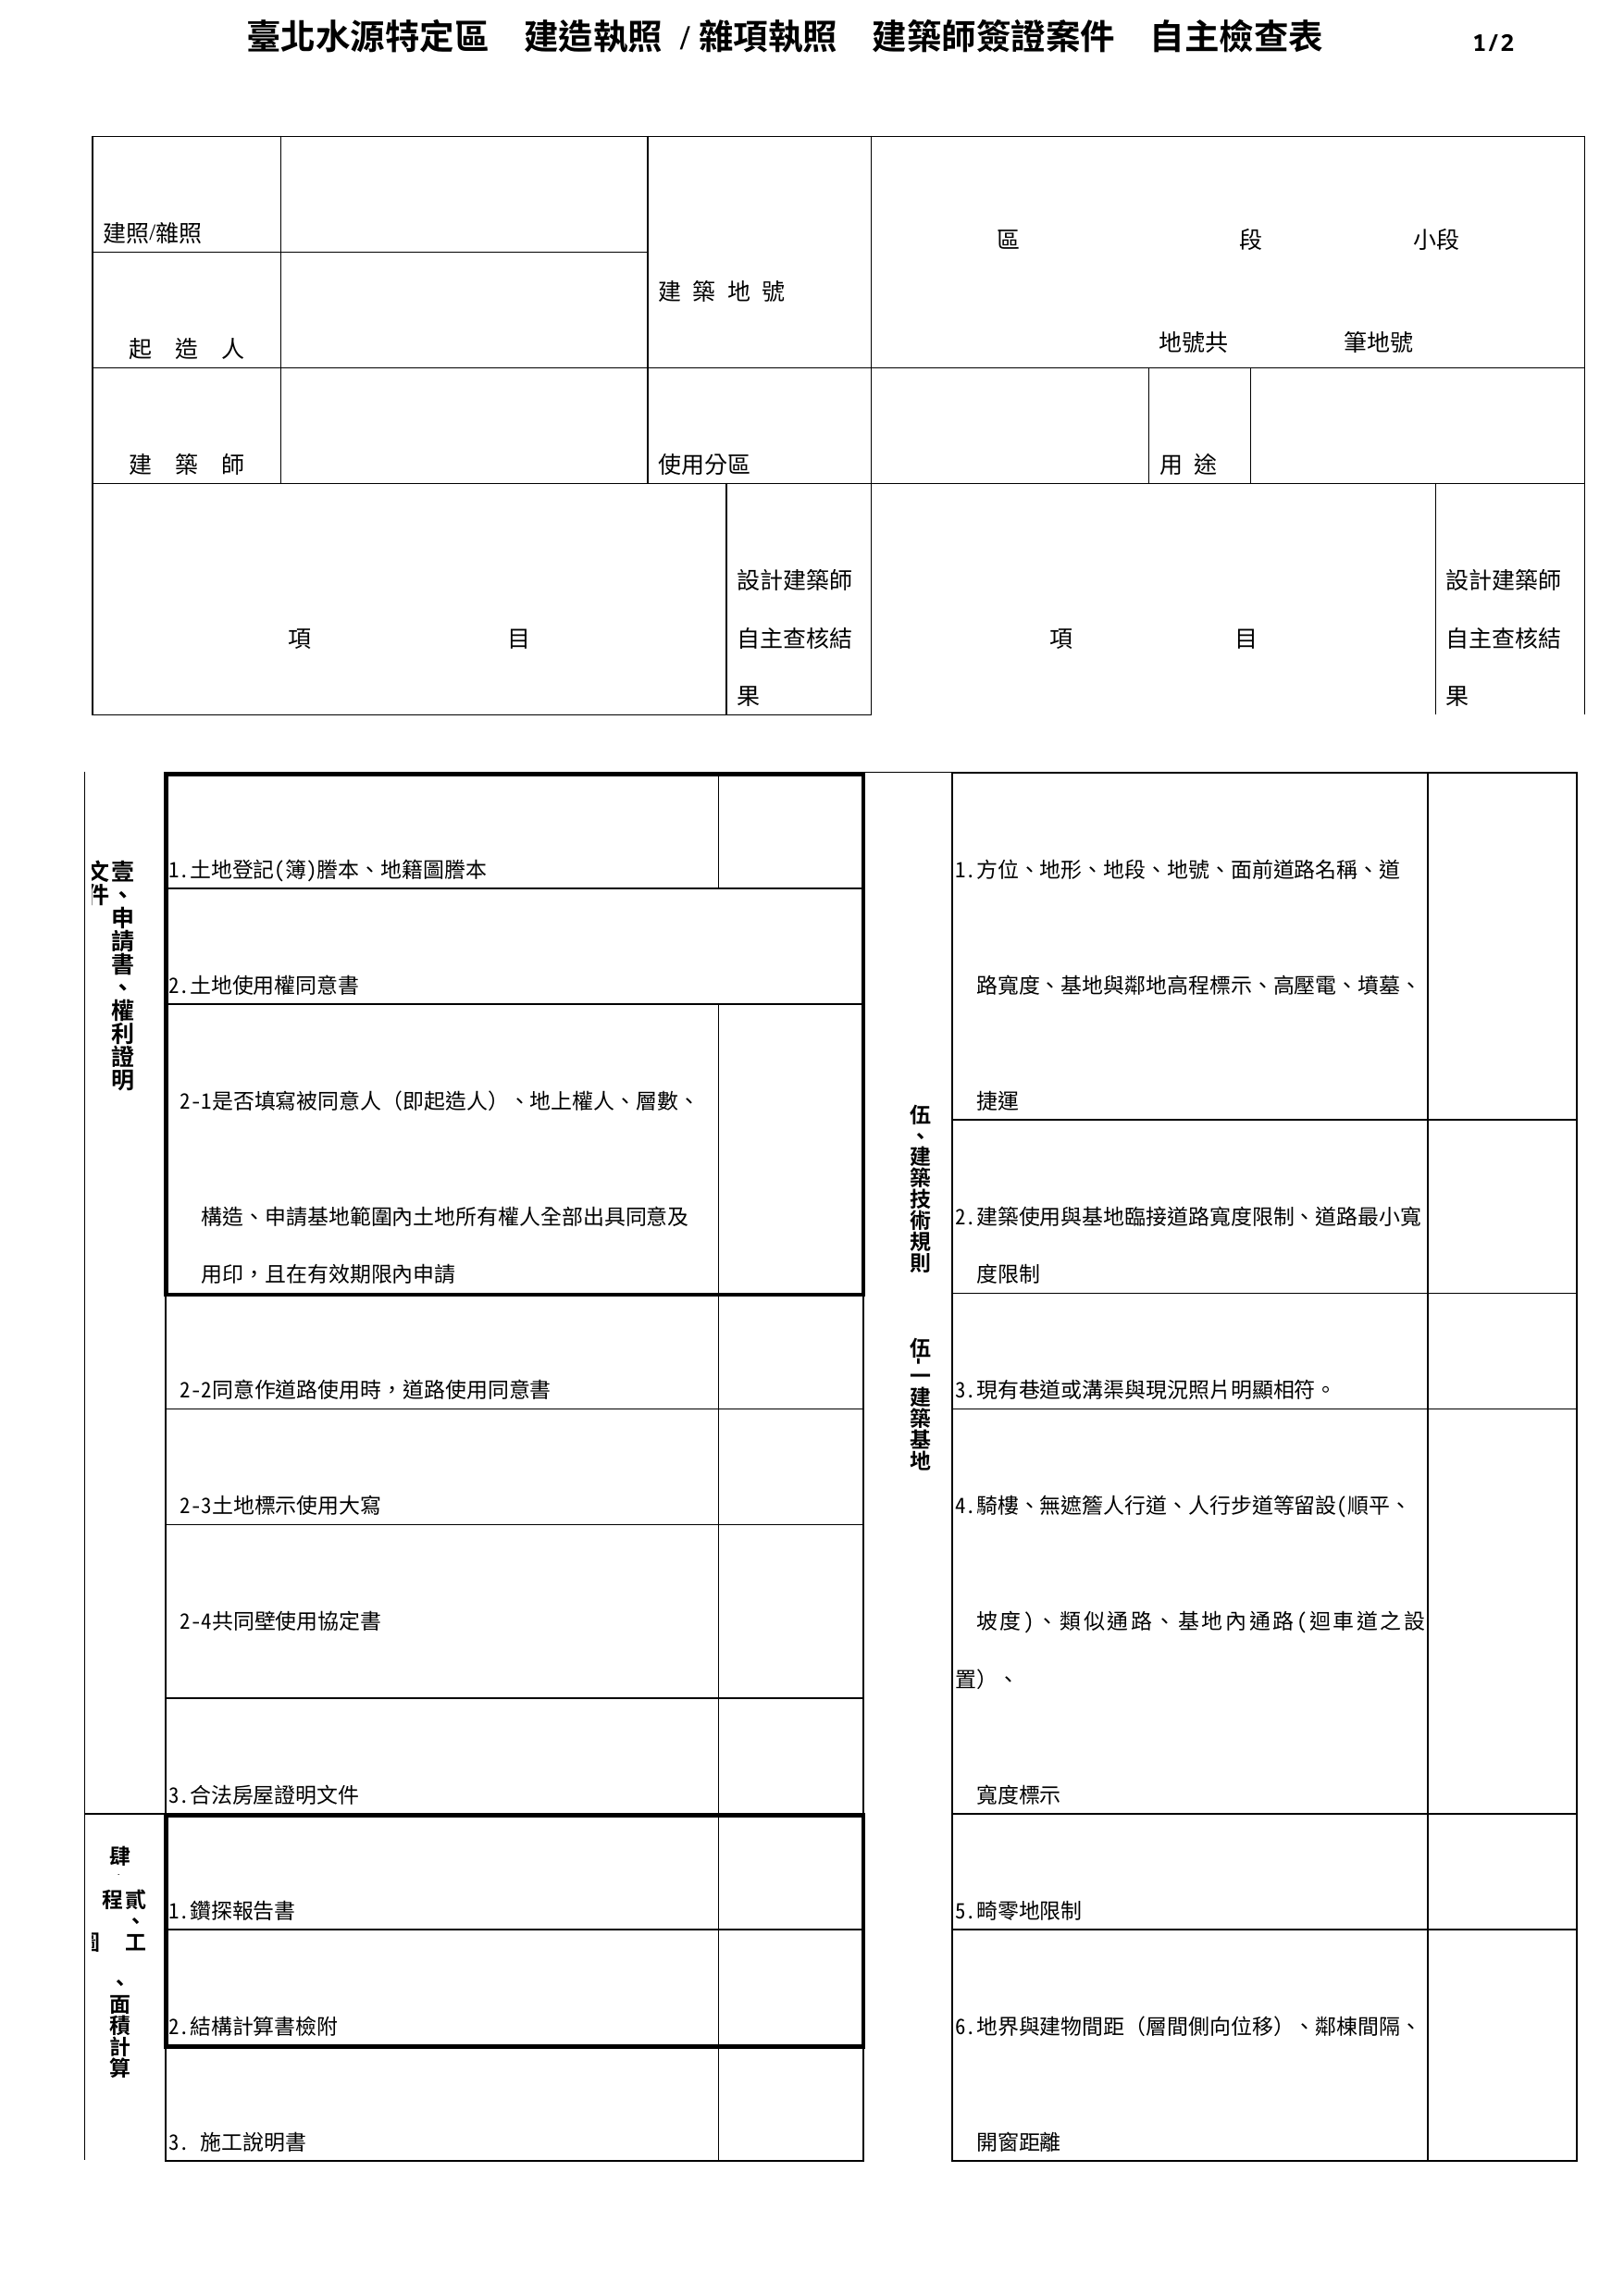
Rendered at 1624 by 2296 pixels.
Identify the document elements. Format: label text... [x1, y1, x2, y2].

table_cell [85, 1119, 164, 1235]
table_cell 5.畸零地限制 [953, 1815, 1427, 1929]
table_cell [1429, 1294, 1576, 1409]
table_cell [719, 1005, 862, 1119]
table_header [719, 776, 862, 887]
table_cell 捷運 [953, 1003, 1427, 1119]
table_cell [719, 1409, 862, 1524]
table_header 1.方位、地形、地段、地號、面前道路名稱、道 [953, 774, 1427, 887]
table_cell [719, 1930, 862, 2044]
table_cell [143, 1003, 164, 1119]
table_cell [85, 1524, 165, 1697]
text 臺北水源特定區 建造執照 / 雜項執照 建築師簽證案件 自主檢查表 [246, 9, 1457, 59]
table_cell 4.騎樓、無遮簷人行道、人行步道等留設(順平、 [953, 1409, 1427, 1524]
table_header [85, 1831, 143, 1875]
table_cell [85, 1697, 165, 1813]
table_cell 2.建築使用與基地臨接道路寬度限制、道路最小寬 [953, 1121, 1427, 1235]
table_cell 起造人 [93, 253, 280, 367]
table_cell 開窗距離 [953, 2044, 1427, 2160]
table_cell 坡度)、類似通路、基地內通路(迴車道之設置）、 [953, 1524, 1427, 1697]
table_cell [719, 1525, 862, 1697]
table_cell 1.鑽探報告書 [168, 1818, 718, 1929]
table_cell [719, 1235, 862, 1293]
table_cell [719, 1119, 862, 1235]
table_header 區 段 小段 地號共 筆地號 [872, 137, 1584, 367]
text 1/2 [1472, 27, 1526, 58]
table_cell 3.合法房屋證明文件 [167, 1699, 718, 1813]
table_header [1429, 774, 1576, 887]
table_cell 6.地界與建物間距（層間側向位移）、鄰棟間隔、 [953, 1930, 1427, 2044]
table_cell 構造、申請基地範圍內土地所有權人全部出具同意及 [168, 1119, 718, 1235]
table_cell [864, 2044, 951, 2160]
table_cell [85, 1235, 164, 1293]
table_cell [85, 2044, 165, 2160]
table_cell [943, 1119, 951, 1235]
table_cell [1429, 2044, 1576, 2160]
table_cell 2-4共同壁使用協定書 [167, 1525, 718, 1697]
table_cell 2-3土地標示使用大寫 [167, 1409, 718, 1524]
table_cell [719, 889, 862, 1003]
table_cell 度限制 [953, 1235, 1427, 1293]
table_cell [1429, 1815, 1576, 1929]
table_cell [1429, 1121, 1576, 1235]
table_cell [1429, 1235, 1576, 1293]
table_header 建築地號 [649, 137, 871, 367]
table_cell [85, 1293, 165, 1409]
table_cell [85, 1409, 165, 1524]
table_header 建照/雜照 [93, 137, 280, 252]
table_cell [1429, 1524, 1576, 1697]
table_cell [872, 368, 1148, 483]
table_cell [943, 1235, 951, 1293]
table_cell [865, 1813, 951, 1929]
table_cell [1429, 887, 1576, 1003]
table_cell 項 目 [872, 484, 1435, 714]
table_cell [719, 1818, 862, 1929]
table_cell [865, 1929, 951, 2044]
table_cell [864, 1697, 951, 1813]
table_cell [1429, 1409, 1576, 1524]
table_cell 2-1是否填寫被同意人（即起造人）、地上權人、層數、 [168, 1005, 718, 1119]
table_cell [719, 1699, 862, 1813]
table_cell 3.現有巷道或溝渠與現況照片明顯相符。 [953, 1294, 1427, 1409]
table_cell [85, 1815, 164, 1980]
table_cell 用印，且在有效期限內申請 [168, 1235, 718, 1293]
table_header [85, 772, 164, 1123]
table_header [85, 1980, 143, 2111]
table_cell [864, 1293, 886, 1409]
table_header 1.土地登記(簿)謄本、地籍圖謄本 [168, 776, 718, 887]
table_cell [143, 1929, 164, 2044]
table_cell 建築師 [93, 368, 280, 483]
table_cell [864, 1524, 951, 1697]
table_cell [865, 887, 951, 1003]
table_cell [1251, 368, 1584, 483]
table_header [281, 137, 647, 252]
table_cell [1429, 1930, 1576, 2044]
table_cell [1429, 1003, 1576, 1119]
table_cell 3. 施工說明書 [167, 2049, 718, 2160]
table_cell 2.結構計算書檢附 [168, 1930, 718, 2044]
table_header [865, 773, 951, 887]
table_cell 2.土地使用權同意書 [168, 889, 719, 1003]
table_cell [864, 1409, 951, 1524]
table_cell 用 途 [1149, 368, 1250, 483]
table_cell [865, 1119, 886, 1235]
table_cell 設計建築師自主查核結果 [727, 484, 871, 714]
table_cell [719, 2049, 862, 2160]
table_cell 寬度標示 [953, 1697, 1427, 1813]
table_cell [865, 1235, 886, 1293]
table_cell [943, 1293, 951, 1409]
table_cell [1429, 1697, 1576, 1813]
table_cell [143, 887, 164, 1003]
table_cell 路寬度、基地與鄰地高程標示、高壓電、墳墓、 [953, 887, 1427, 1003]
table_cell 2-2同意作道路使用時，道路使用同意書 [167, 1297, 718, 1409]
table_cell 設計建築師自主查核結果 [1436, 484, 1584, 714]
table_cell 使用分區 [649, 368, 871, 483]
table_cell [719, 1297, 862, 1409]
table_cell [281, 368, 647, 483]
table_cell [865, 1003, 951, 1507]
table_cell [281, 253, 647, 367]
table_cell 項 目 [93, 484, 725, 714]
